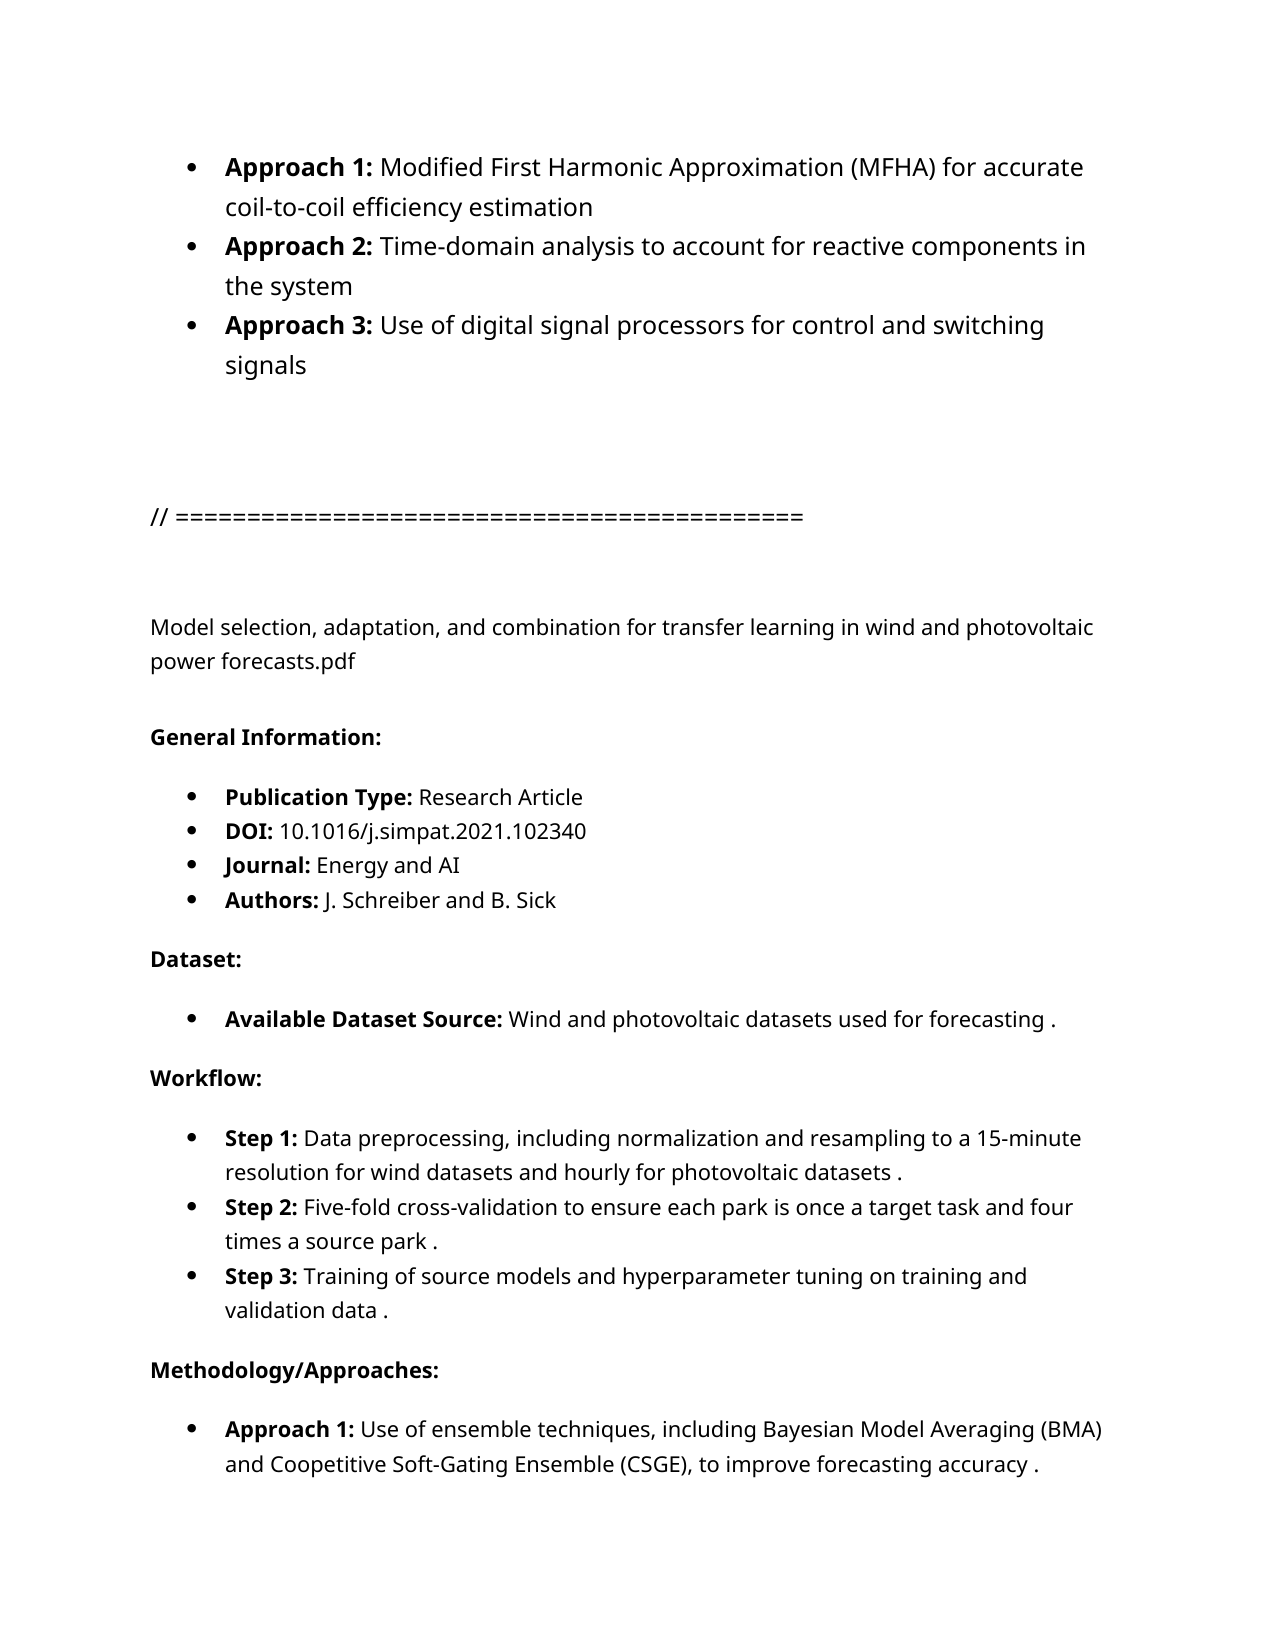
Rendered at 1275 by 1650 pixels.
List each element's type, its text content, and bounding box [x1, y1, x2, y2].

list Approach 1: Use of ensemble techniques, including Bayesian Model Averaging (BMA) and Coopetitive Soft-Gating Ensemble (CSGE), to improve forecasting accuracy . [187, 1414, 1125, 1478]
list Approach 3: Use of digital signal processors for control and switching signals [187, 308, 1125, 381]
text Dataset: [150, 944, 1125, 974]
text Methodology/Approaches: [150, 1355, 1125, 1384]
list Step 1: Data preprocessing, including normalization and resampling to a 15-minute resolution for wind datasets and hourly for photovoltaic datasets . [187, 1123, 1125, 1187]
list Publication Type: Research Article [187, 782, 1125, 811]
list Available Dataset Source: Wind and photovoltaic datasets used for forecasting . [187, 1004, 1125, 1034]
text General Information: [150, 722, 1125, 752]
list Authors: J. Schreiber and B. Sick [187, 885, 1125, 915]
text Model selection, adaptation, and combination for transfer learning in wind and photovoltaic power forecasts.pdf [150, 611, 1125, 676]
list DOI: 10.1016/j.simpat.2021.102340 [187, 816, 1125, 846]
list Journal: Energy and AI [187, 851, 1125, 880]
list Step 3: Training of source models and hyperparameter tuning on training and validation data . [187, 1261, 1125, 1325]
list Approach 2: Time-domain analysis to account for reactive components in the system [187, 229, 1125, 302]
text // ============================================ [150, 499, 1125, 533]
list Step 2: Five-fold cross-validation to ensure each park is once a target task and four times a source park . [187, 1192, 1125, 1256]
text Workflow: [150, 1063, 1125, 1093]
list Approach 1: Modified First Harmonic Approximation (MFHA) for accurate coil-to-coil efficiency estimation [187, 150, 1125, 223]
